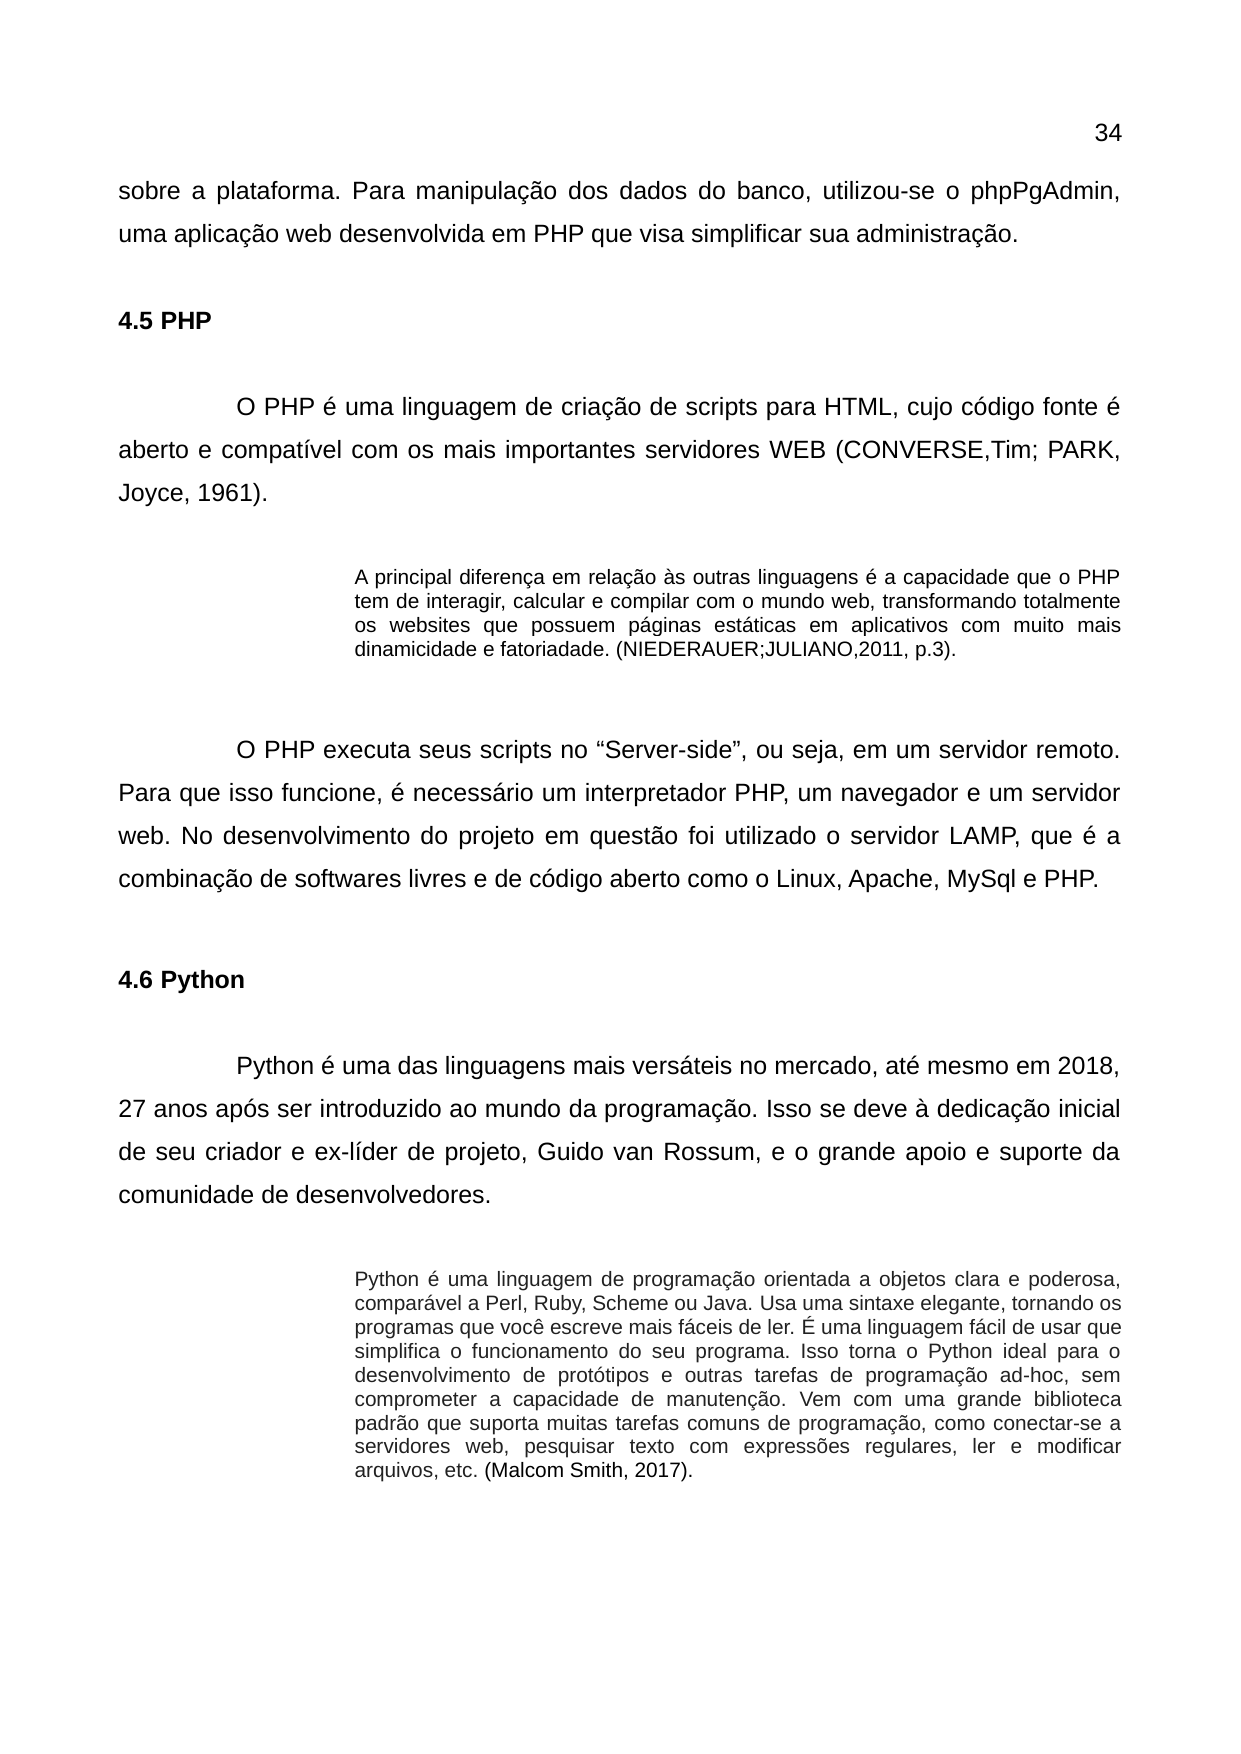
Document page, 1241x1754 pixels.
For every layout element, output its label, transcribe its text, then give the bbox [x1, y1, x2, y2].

list Python [118, 965, 1122, 993]
text sobre a plataforma. Para manipulação dos dados do banco, utilizou-se o phpPgAdmin, uma aplicação web desenvolvida em PHP que visa simplificar sua administração. [118, 176, 1122, 248]
text O PHP é uma linguagem de criação de scripts para HTML, cujo código fonte é aberto e compatível com os mais importantes servidores WEB (CONVERSE,Tim; PARK, Joyce, 1961). [118, 392, 1122, 507]
text Python é uma das linguagens mais versáteis no mercado, até mesmo em 2018, 27 anos após ser introduzido ao mundo da programação. Isso se deve à dedicação inicial de seu criador e ex-líder de projeto, Guido van Rossum, e o grande apoio e suporte da comunidade de desenvolvedores. [118, 1051, 1122, 1209]
text A principal diferença em relação às outras linguagens é a capacidade que o PHP tem de interagir, calcular e compilar com o mundo web, transformando totalmente os websites que possuem páginas estáticas em aplicativos com muito mais dinamicidade e fatoriadade. (NIEDERAUER;JULIANO,2011, p.3). [354, 564, 1122, 660]
text Python é uma linguagem de programação orientada a objetos clara e poderosa, comparável a Perl, Ruby, Scheme ou Java. Usa uma sintaxe elegante, tornando os programas que você escreve mais fáceis de ler. É uma linguagem fácil de usar que simplifica o funcionamento do seu programa. Isso torna o Python ideal para o desenvolvimento de protótipos e outras tarefas de programação ad-hoc, sem comprometer a capacidade de manutenção. Vem com uma grande biblioteca padrão que suporta muitas tarefas comuns de programação, como conectar-se a servidores web, pesquisar texto com expressões regulares, ler e modificar arquivos, etc. (Malcom Smith, 2017). [354, 1267, 1122, 1482]
text O PHP executa seus scripts no “Server-side”, ou seja, em um servidor remoto. Para que isso funcione, é necessário um interpretador PHP, um navegador e um servidor web. No desenvolvimento do projeto em questão foi utilizado o servidor LAMP, que é a combinação de softwares livres e de código aberto como o Linux, Apache, MySql e PHP. [118, 735, 1122, 893]
list PHP [118, 306, 1122, 334]
